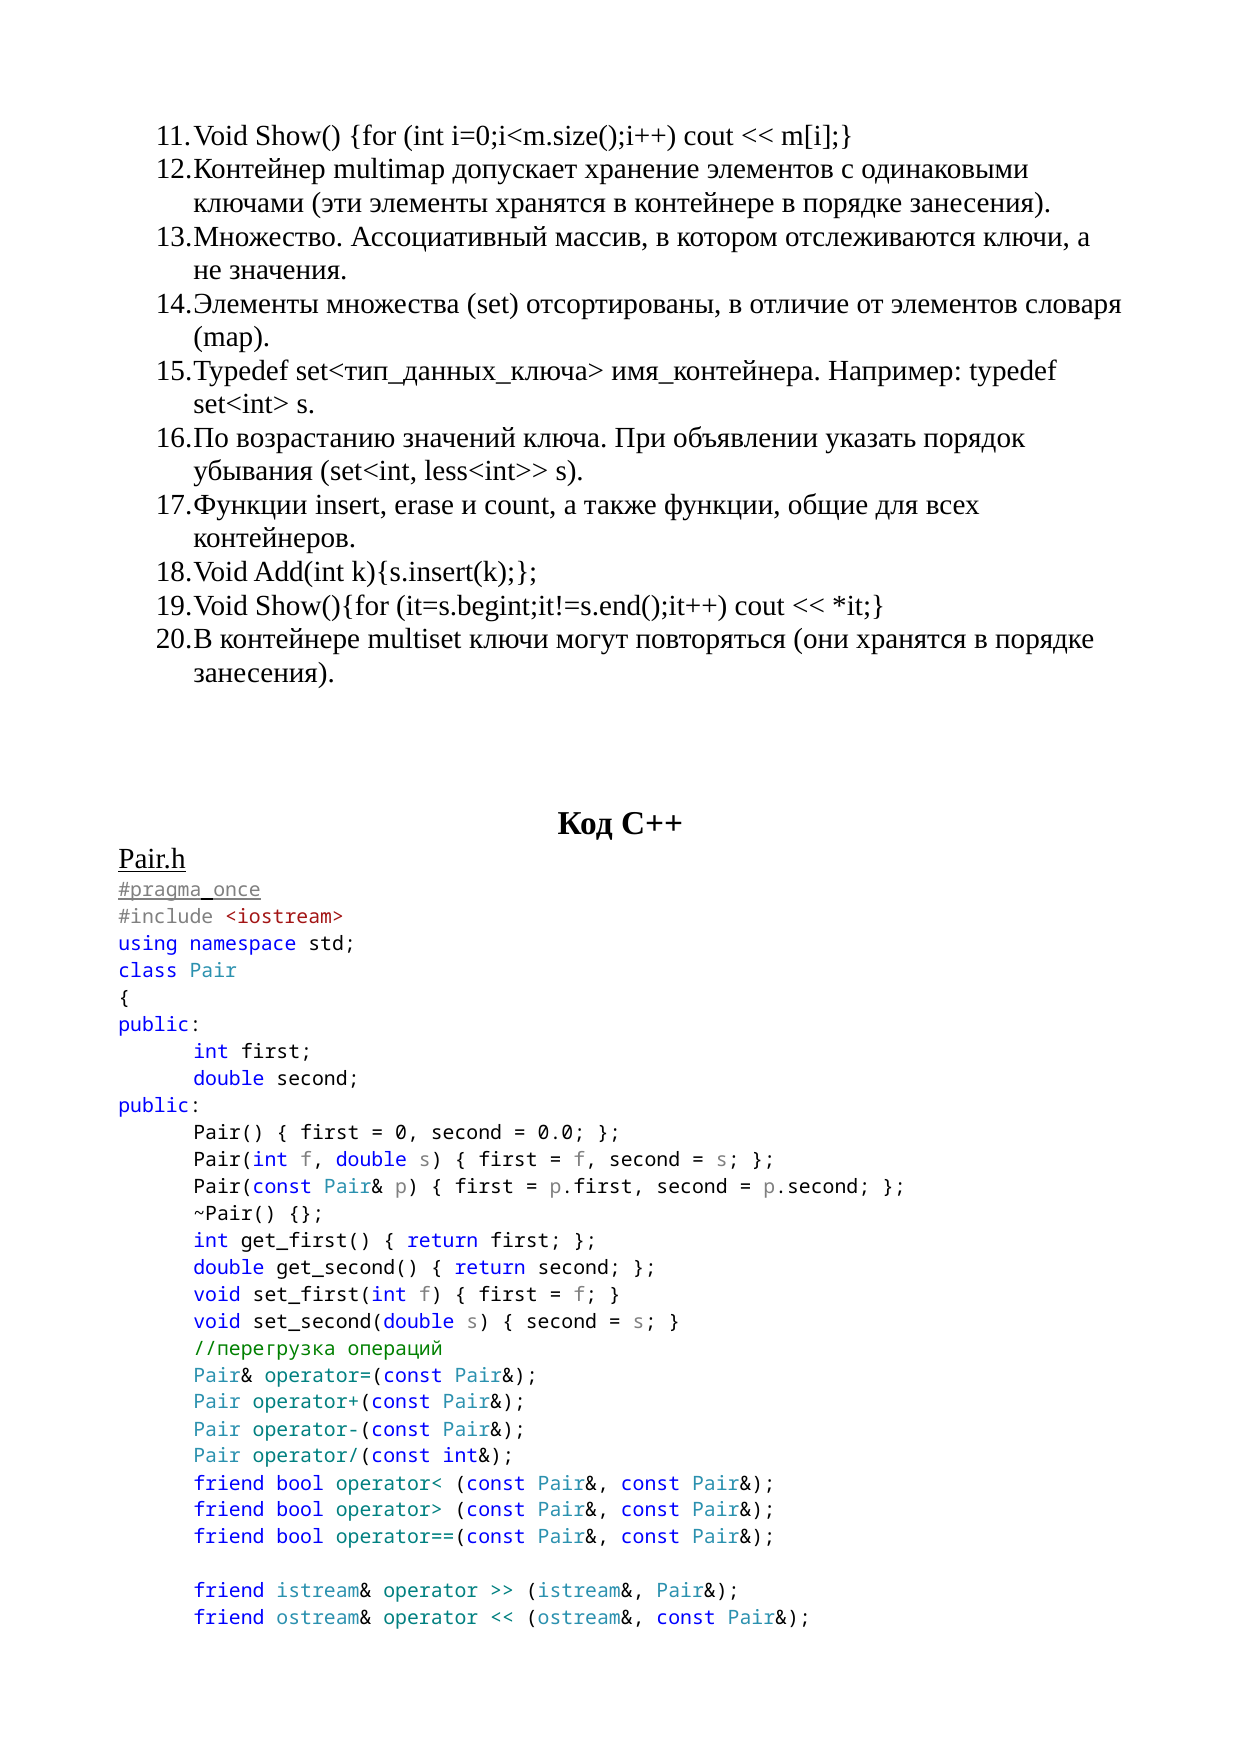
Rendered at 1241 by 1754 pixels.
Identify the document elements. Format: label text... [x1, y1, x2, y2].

list Void Show(){for (it=s.begint;it!=s.end();it++) cout << *it;} [156, 588, 1122, 621]
list Void Show() {for (int i=0;i<m.size();i++) cout << m[i];} [156, 118, 1122, 152]
list Контейнер multimap допускает хранение элементов с одинаковыми ключами (эти элементы хранятся в контейнере в порядке занесения). [156, 152, 1122, 219]
list По возрастанию значений ключа. При объявлении указать порядок убывания (set<int, less<int>> s). [156, 420, 1122, 487]
text Pair& operator=(const Pair&); [118, 1361, 1122, 1388]
text public: [118, 1091, 1122, 1118]
text public: [118, 1010, 1122, 1037]
text #pragma once [118, 875, 1122, 902]
text ~Pair() {}; [118, 1199, 1122, 1226]
text #include <iostream> [118, 902, 1122, 929]
text Pair operator-(const Pair&); [118, 1415, 1122, 1442]
list Void Add(int k){s.insert(k);}; [156, 554, 1122, 588]
text Pair operator+(const Pair&); [118, 1388, 1122, 1415]
text Pair(const Pair& p) { first = p.first, second = p.second; }; [118, 1172, 1122, 1199]
text friend bool operator> (const Pair&, const Pair&); [118, 1496, 1122, 1523]
list Typedef set<тип_данных_ключа> имя_контейнера. Например: typedef set<int> s. [156, 353, 1122, 420]
text friend bool operator< (const Pair&, const Pair&); [118, 1469, 1122, 1496]
text Код C++ [118, 803, 1122, 842]
text Pair(int f, double s) { first = f, second = s; }; [118, 1145, 1122, 1172]
text Pair operator/(const int&); [118, 1442, 1122, 1469]
text double second; [118, 1064, 1122, 1091]
list Функции insert, erase и count, а также функции, общие для всех контейнеров. [156, 487, 1122, 554]
text using namespace std; [118, 929, 1122, 956]
list В контейнере multiset ключи могут повторяться (они хранятся в порядке занесения). [156, 621, 1122, 688]
text { [118, 983, 1122, 1010]
text double get_second() { return second; }; [118, 1253, 1122, 1280]
text void set_second(double s) { second = s; } [118, 1307, 1122, 1334]
text Pair() { first = 0, second = 0.0; }; [118, 1118, 1122, 1145]
text friend ostream& operator << (ostream&, const Pair&); [118, 1604, 1122, 1631]
text friend bool operator==(const Pair&, const Pair&); [118, 1523, 1122, 1550]
text friend istream& operator >> (istream&, Pair&); [118, 1577, 1122, 1604]
text Pair.h [118, 842, 1122, 875]
text class Pair [118, 956, 1122, 983]
text int get_first() { return first; }; [118, 1226, 1122, 1253]
list Множество. Ассоциативный массив, в котором отслеживаются ключи, а не значения. [156, 219, 1122, 286]
text int first; [118, 1037, 1122, 1064]
list Элементы множества (set) отсортированы, в отличие от элементов словаря (map). [156, 286, 1122, 353]
text //перегрузка операций [118, 1334, 1122, 1361]
text void set_first(int f) { first = f; } [118, 1280, 1122, 1307]
